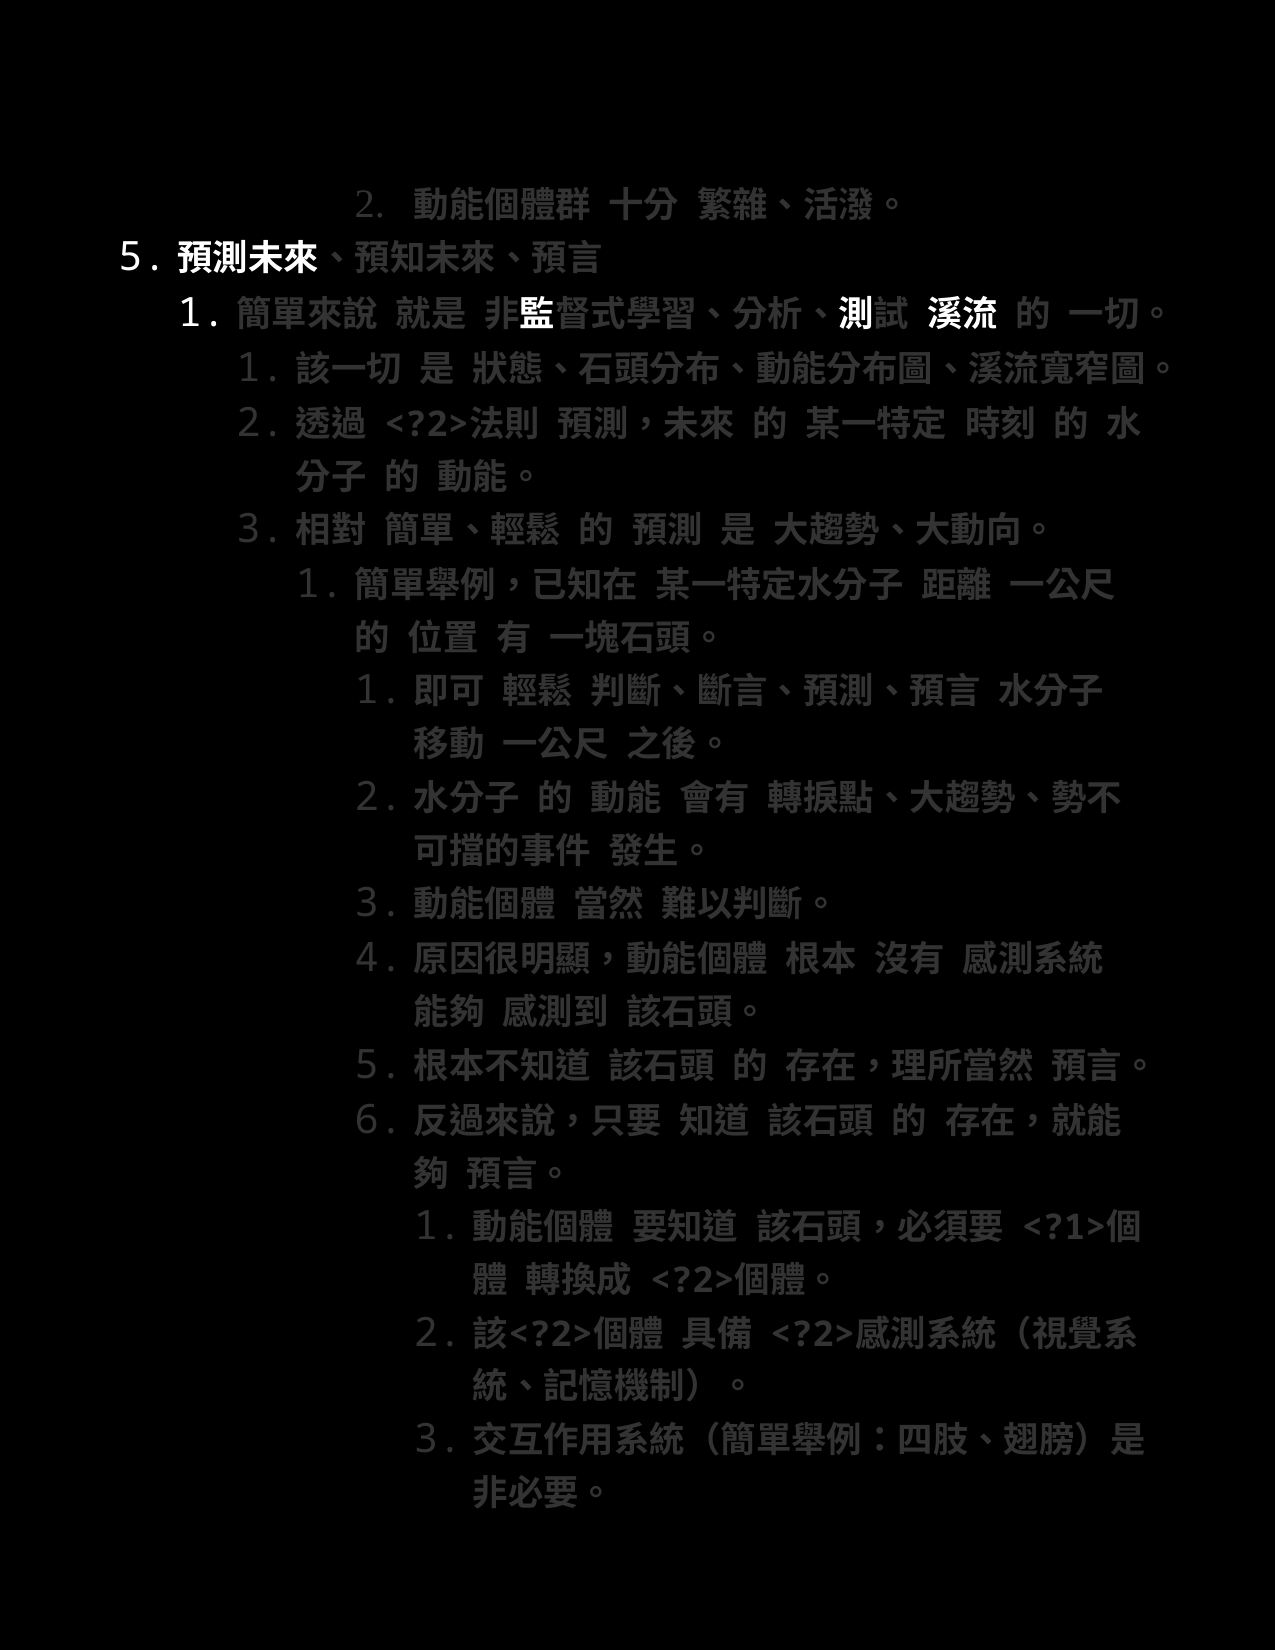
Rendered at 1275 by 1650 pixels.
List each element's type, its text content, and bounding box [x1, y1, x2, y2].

list 該<?2>個體 具備 <?2>感測系統（視覺系統、記憶機制）。 [413, 1303, 1157, 1409]
list 反過來說，只要 知道 該石頭 的 存在，就能夠 預言。 [354, 1090, 1157, 1196]
list 水分子 的 動能 會有 轉捩點、大趨勢、勢不可擋的事件 發生。 [354, 767, 1157, 873]
list 原因很明顯，動能個體 根本 沒有 感測系統 能夠 感測到 該石頭。 [354, 928, 1157, 1035]
list 即可 輕鬆 判斷、斷言、預測、預言 水分子 移動 一公尺 之後。 [354, 661, 1157, 767]
list 透過 <?2>法則 預測，未來 的 某一特定 時刻 的 水分子 的 動能。 [236, 393, 1157, 499]
list 交互作用系統（簡單舉例：四肢、翅膀）是 非必要。 [413, 1409, 1157, 1516]
list 預測未來、預知未來、預言 [118, 228, 1157, 283]
list 動能個體 要知道 該石頭，必須要 <?1>個體 轉換成 <?2>個體。 [413, 1196, 1157, 1303]
list 該一切 是 狀態、石頭分布、動能分布圖、溪流寬窄圖。 [236, 338, 1157, 393]
list 根本不知道 該石頭 的 存在，理所當然 預言。 [354, 1035, 1157, 1090]
list 簡單來說 就是 非監督式學習、分析、測試 溪流 的 一切。 [177, 283, 1157, 338]
list 動能個體群 十分 繁雜、活潑。 [354, 176, 1157, 228]
list 相對 簡單、輕鬆 的 預測 是 大趨勢、大動向。 [236, 499, 1157, 554]
list 動能個體 當然 難以判斷。 [354, 873, 1157, 928]
list 簡單舉例，已知在 某一特定水分子 距離 一公尺 的 位置 有 一塊石頭。 [295, 554, 1157, 661]
